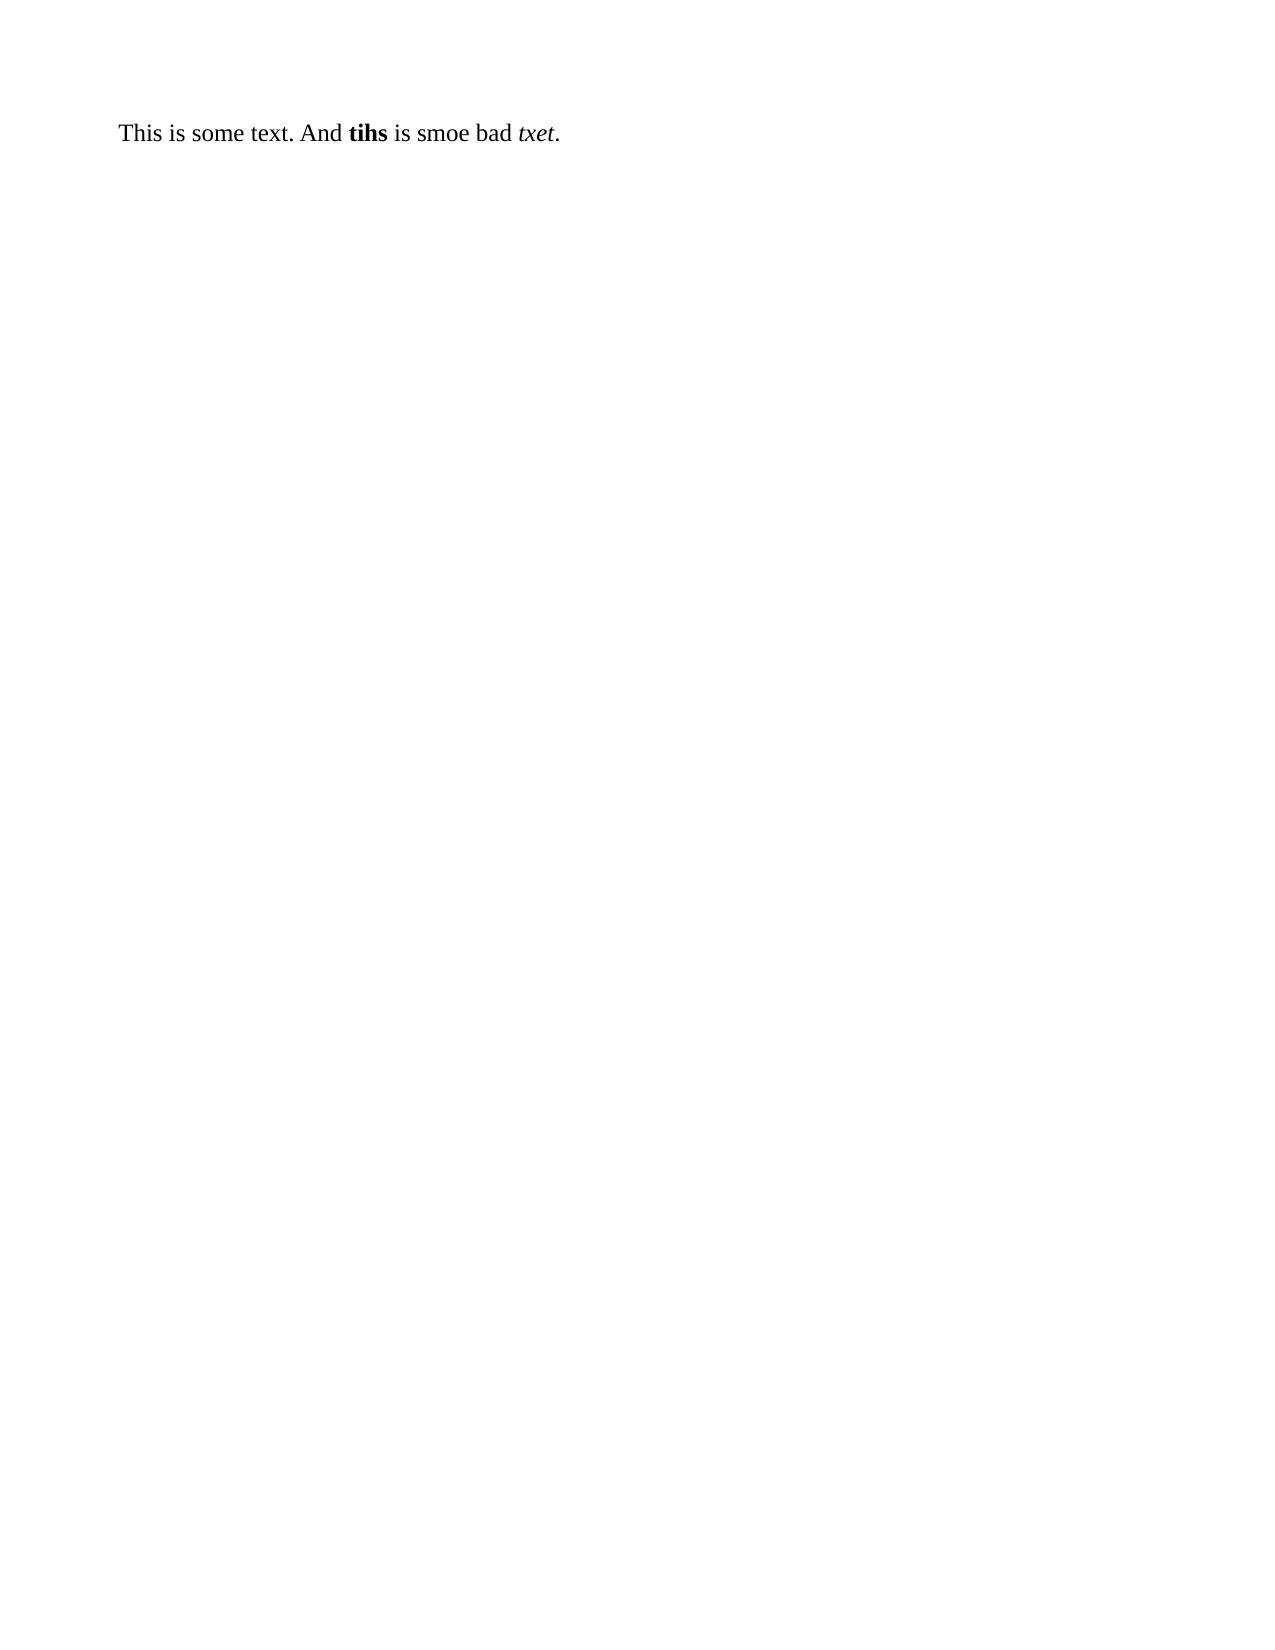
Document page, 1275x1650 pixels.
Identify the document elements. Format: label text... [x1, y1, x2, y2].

text This is some text. And tihs is smoe bad txet. [118, 118, 1157, 147]
